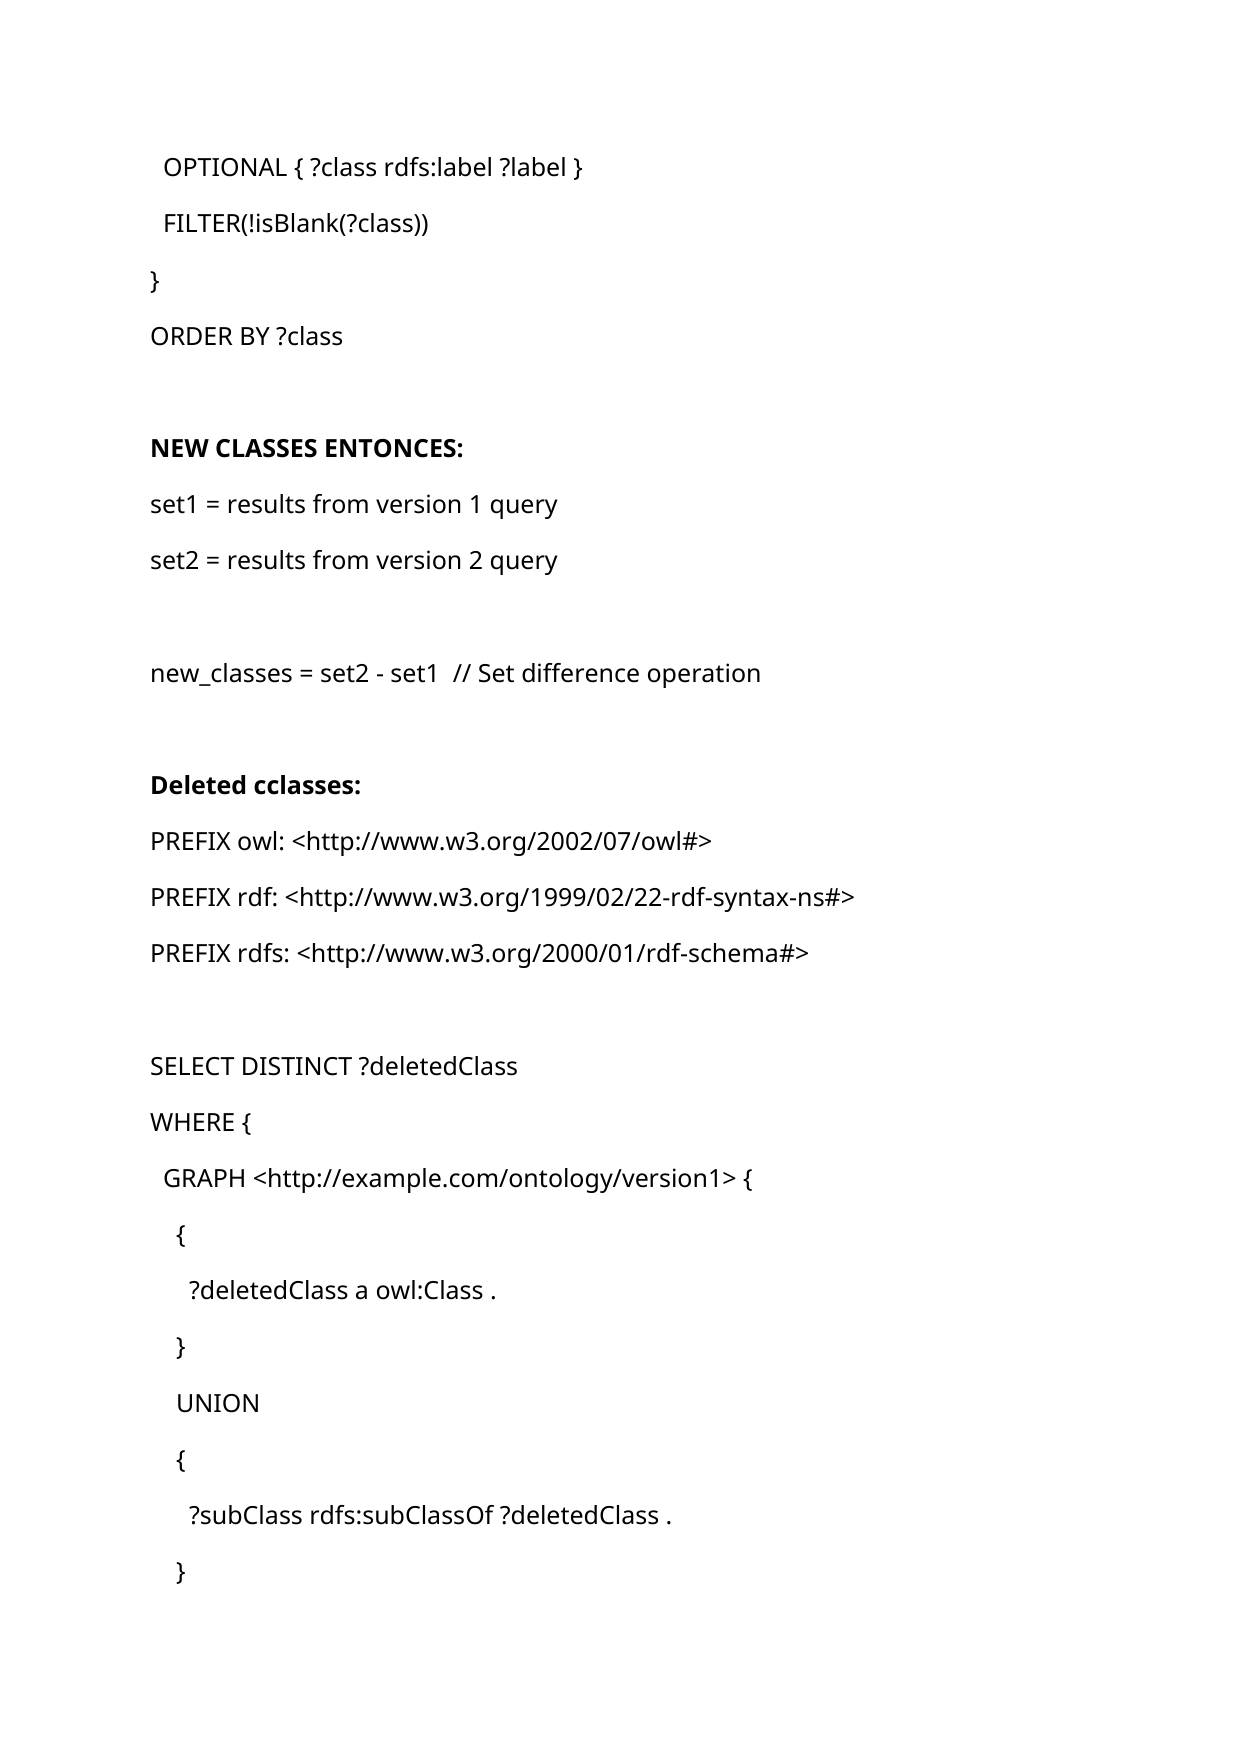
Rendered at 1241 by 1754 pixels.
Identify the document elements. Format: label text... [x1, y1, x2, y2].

text NEW CLASSES ENTONCES: [150, 431, 1090, 465]
text ?subClass rdfs:subClassOf ?deletedClass . [150, 1497, 1090, 1532]
text new_classes = set2 - set1 // Set difference operation [150, 655, 1090, 689]
text ORDER BY ?class [150, 318, 1090, 352]
text UNION [150, 1385, 1090, 1419]
text } [150, 1329, 1090, 1363]
text WHERE { [150, 1104, 1090, 1138]
text PREFIX rdf: <http://www.w3.org/1999/02/22-rdf-syntax-ns#> [150, 880, 1090, 914]
text } [150, 262, 1090, 296]
text set2 = results from version 2 query [150, 543, 1090, 577]
text } [150, 1554, 1090, 1588]
text { [150, 1217, 1090, 1251]
text { [150, 1441, 1090, 1475]
text ?deletedClass a owl:Class . [150, 1273, 1090, 1307]
text PREFIX owl: <http://www.w3.org/2002/07/owl#> [150, 824, 1090, 858]
text OPTIONAL { ?class rdfs:label ?label } [150, 150, 1090, 184]
text PREFIX rdfs: <http://www.w3.org/2000/01/rdf-schema#> [150, 936, 1090, 970]
text set1 = results from version 1 query [150, 487, 1090, 521]
text FILTER(!isBlank(?class)) [150, 206, 1090, 240]
text SELECT DISTINCT ?deletedClass [150, 1048, 1090, 1082]
text GRAPH <http://example.com/ontology/version1> { [150, 1161, 1090, 1195]
text Deleted cclasses: [150, 768, 1090, 802]
